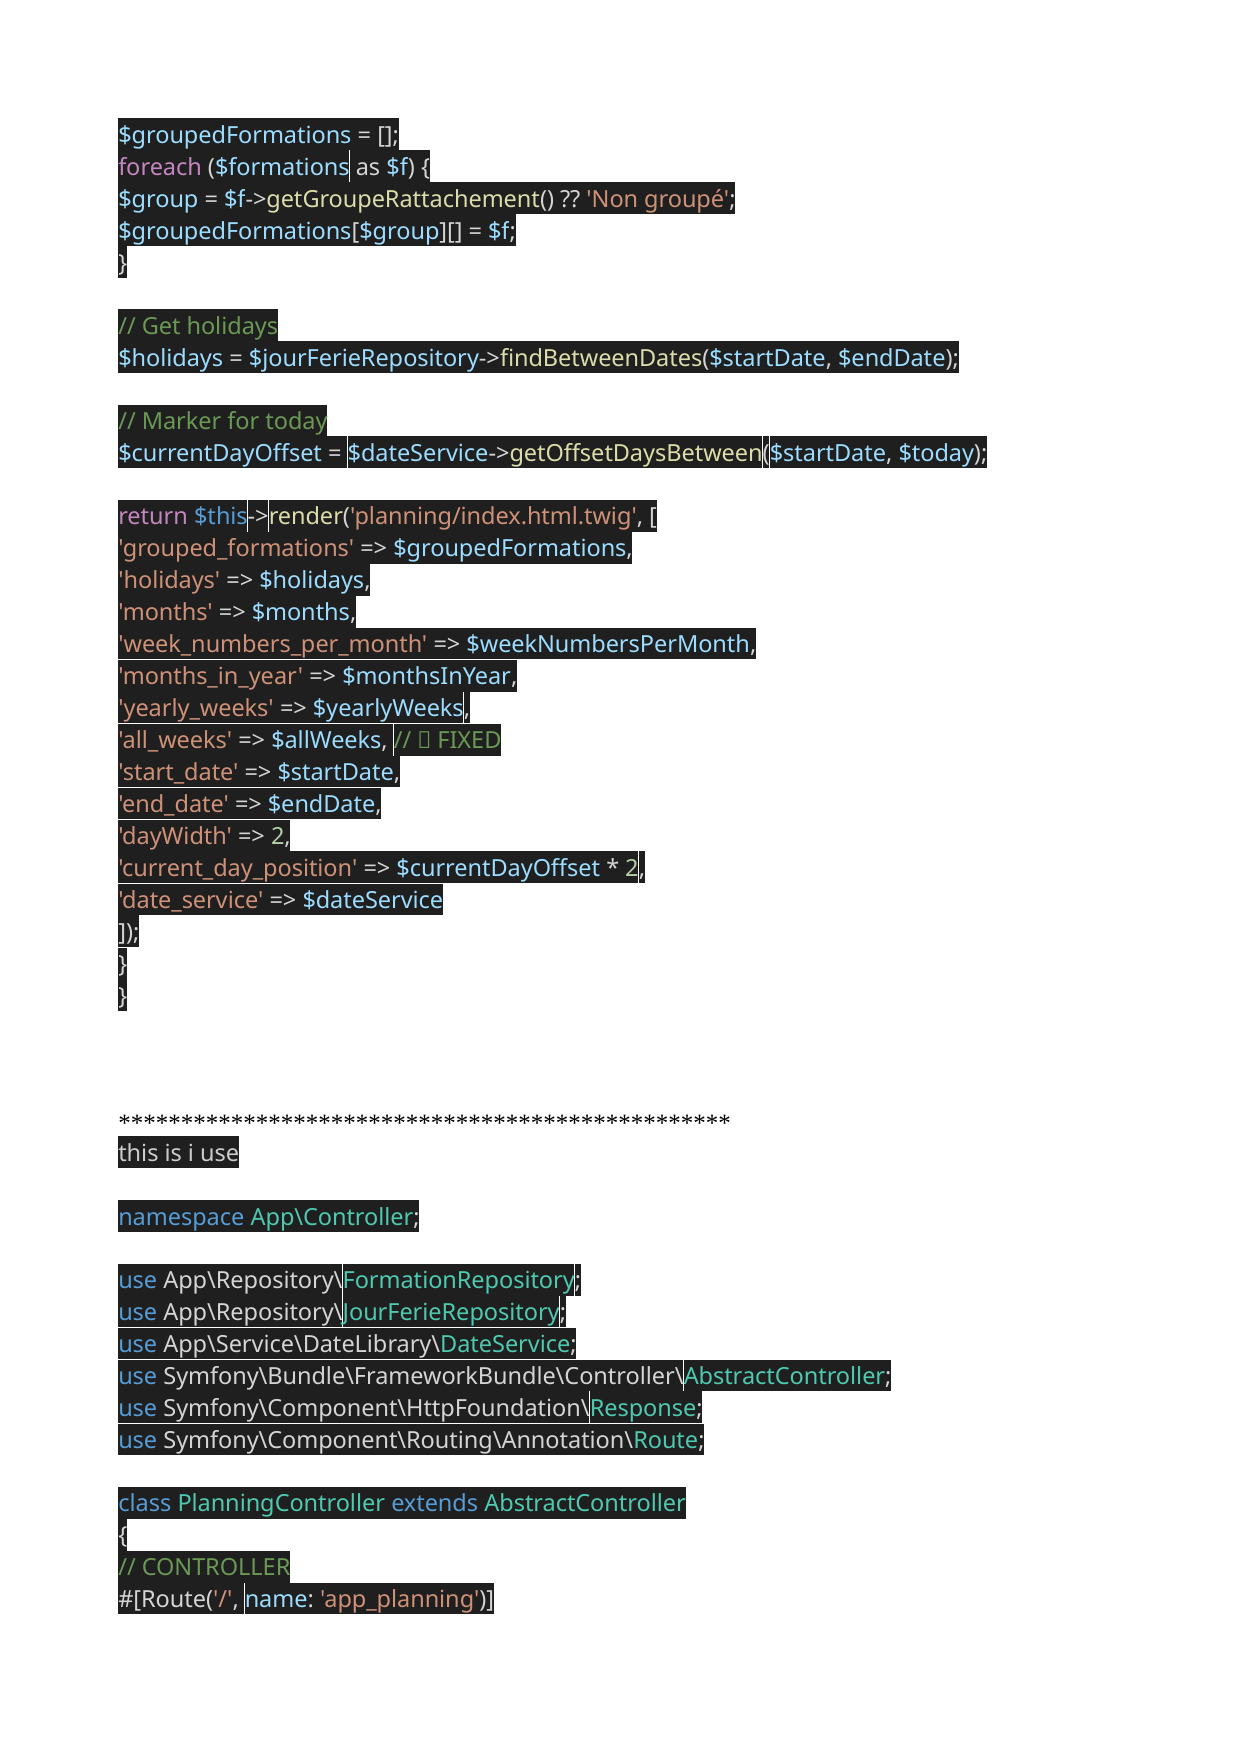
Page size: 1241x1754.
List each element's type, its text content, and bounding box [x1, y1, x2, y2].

text class PlanningController extends AbstractController [118, 1487, 1122, 1519]
text 'start_date' => $startDate, [118, 756, 1122, 787]
text use Symfony\Bundle\FrameworkBundle\Controller\AbstractController; [118, 1359, 1122, 1391]
text } [118, 947, 1122, 979]
text // Marker for today [118, 404, 1122, 436]
text ]); [118, 915, 1122, 947]
text foreach ($formations as $f) { [118, 150, 1122, 182]
text $group = $f->getGroupeRattachement() ?? 'Non groupé'; [118, 182, 1122, 214]
text 'all_weeks' => $allWeeks, // ✅ FIXED [118, 723, 1122, 756]
text $holidays = $jourFerieRepository->findBetweenDates($startDate, $endDate); [118, 341, 1122, 373]
text // CONTROLLER [118, 1551, 1122, 1583]
text namespace App\Controller; [118, 1200, 1122, 1232]
text use App\Repository\JourFerieRepository; [118, 1296, 1122, 1327]
text 'yearly_weeks' => $yearlyWeeks, [118, 692, 1122, 723]
text { [118, 1519, 1122, 1551]
text 'months' => $months, [118, 596, 1122, 628]
text $currentDayOffset = $dateService->getOffsetDaysBetween($startDate, $today); [118, 436, 1122, 468]
text 'week_numbers_per_month' => $weekNumbersPerMonth, [118, 628, 1122, 659]
text ************************************************* [118, 1105, 1122, 1136]
text #[Route('/', name: 'app_planning')] [118, 1583, 1122, 1614]
text this is i use [118, 1136, 1122, 1200]
text use Symfony\Component\Routing\Annotation\Route; [118, 1423, 1122, 1455]
text // Get holidays [118, 309, 1122, 341]
text 'dayWidth' => 2, [118, 819, 1122, 851]
text use App\Repository\FormationRepository; [118, 1263, 1122, 1296]
text 'end_date' => $endDate, [118, 787, 1122, 819]
text } [118, 979, 1122, 1011]
text use App\Service\DateLibrary\DateService; [118, 1327, 1122, 1359]
text 'grouped_formations' => $groupedFormations, [118, 532, 1122, 564]
text 'holidays' => $holidays, [118, 564, 1122, 596]
text 'current_day_position' => $currentDayOffset * 2, [118, 851, 1122, 883]
text use Symfony\Component\HttpFoundation\Response; [118, 1391, 1122, 1423]
text $groupedFormations = []; [118, 118, 1122, 150]
text $groupedFormations[$group][] = $f; [118, 214, 1122, 246]
text } [118, 246, 1122, 278]
text return $this->render('planning/index.html.twig', [ [118, 500, 1122, 532]
text 'date_service' => $dateService [118, 883, 1122, 915]
text 'months_in_year' => $monthsInYear, [118, 659, 1122, 692]
